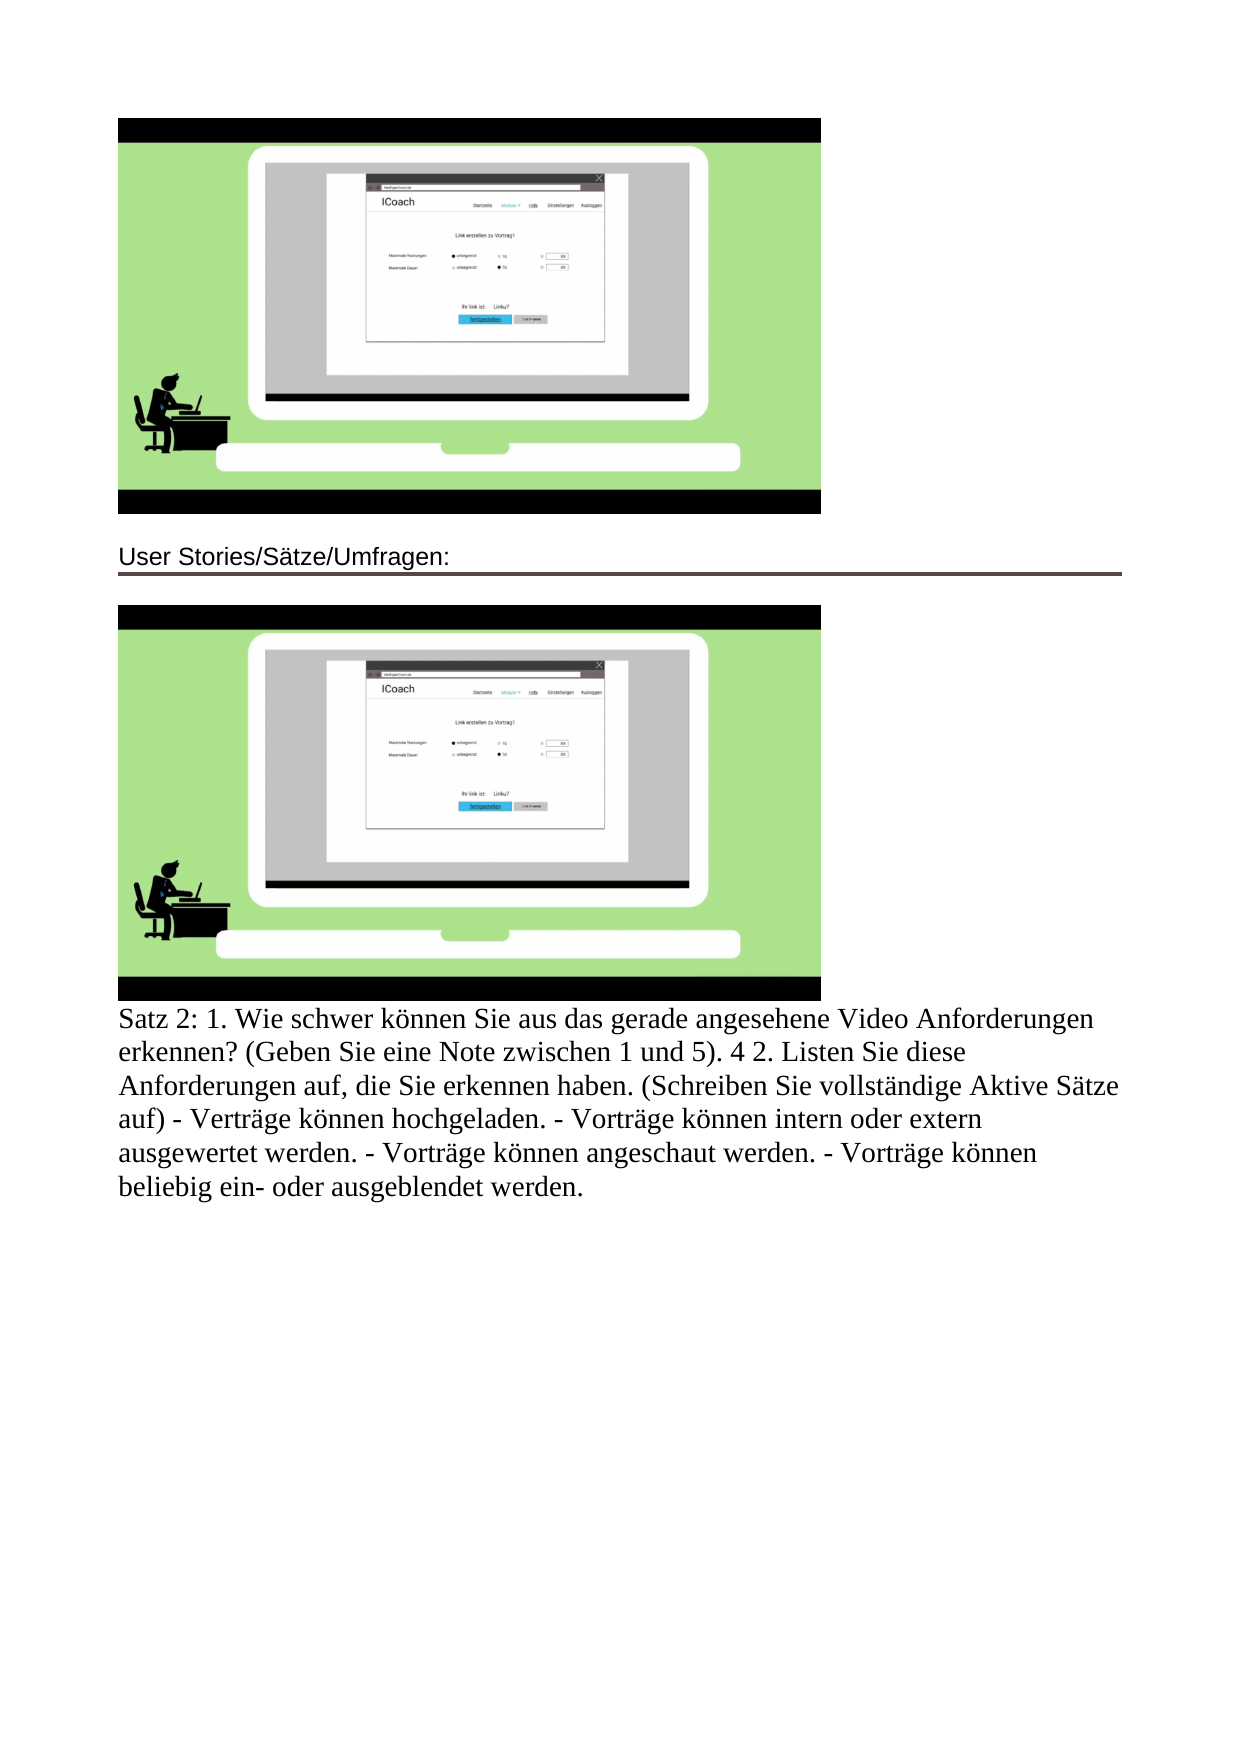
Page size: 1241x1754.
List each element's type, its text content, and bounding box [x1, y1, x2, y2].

picture [118, 118, 821, 514]
text User Stories/Sätze/Umfragen: [118, 542, 1122, 572]
picture [118, 605, 821, 1001]
text Satz 2: 1. Wie schwer können Sie aus das gerade angesehene Video Anforderungen erkennen? (Geben Sie eine Note zwischen 1 und 5). 4 2. Listen Sie diese Anforderungen auf, die Sie erkennen haben. (Schreiben Sie vollständige Aktive Sätze auf) - Verträge können hochgeladen. - Vorträge können intern oder extern ausgewertet werden. - Vorträge können angeschaut werden. - Vorträge können beliebig ein- oder ausgeblendet werden. [118, 1001, 1122, 1202]
